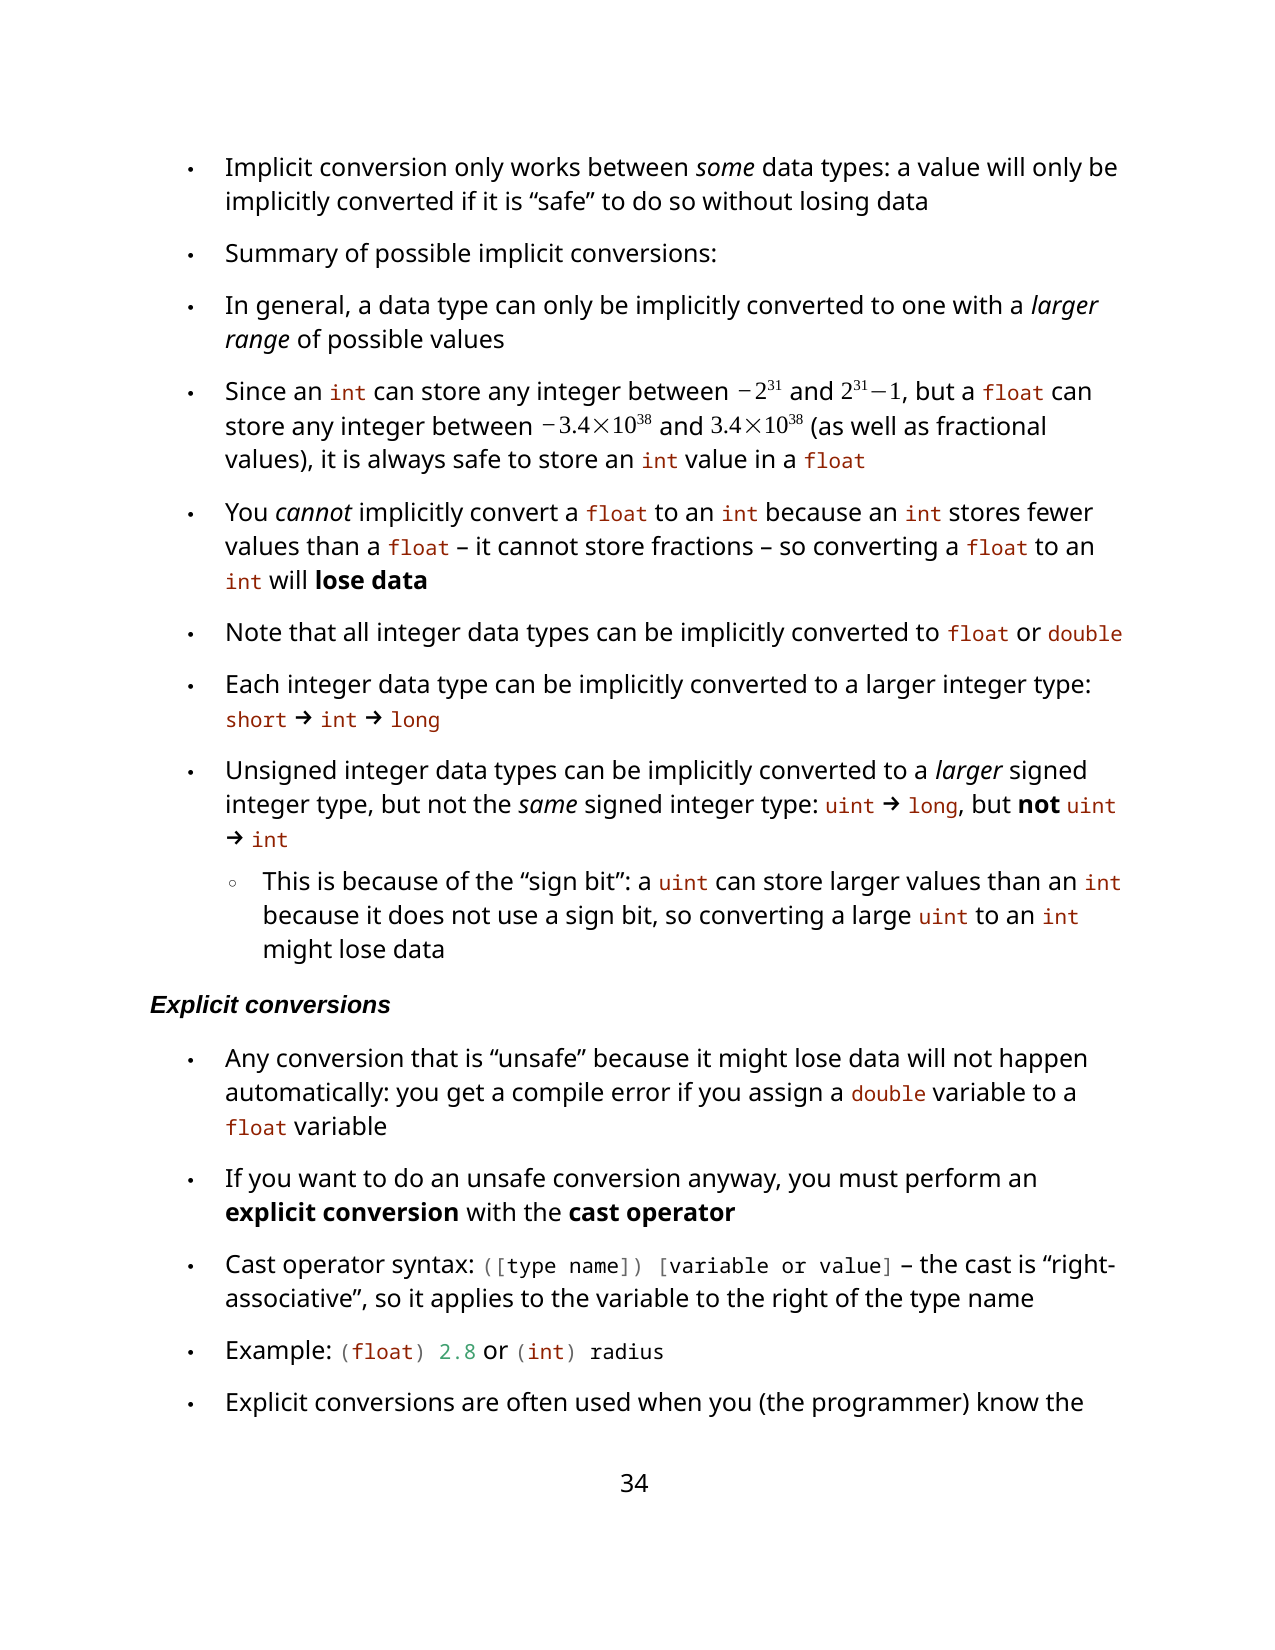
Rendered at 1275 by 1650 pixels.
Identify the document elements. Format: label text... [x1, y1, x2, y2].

list Since an int can store any integer between and , but a float can store any integer between and (as well as fractional values), it is always safe to store an int value in a float [187, 374, 1125, 476]
list Unsigned integer data types can be implicitly converted to a larger signed integer type, but not the same signed integer type: uint long, but not uint int [187, 752, 1125, 854]
list Each integer data type can be implicitly converted to a larger integer type: short int long [187, 666, 1125, 734]
list You cannot implicitly convert a float to an int because an int stores fewer values than a float – it cannot store fractions – so converting a float to an int will lose data [187, 494, 1125, 596]
list Explicit conversions are often used when you (the programmer) know the [187, 1385, 1125, 1419]
list Implicit conversion only works between some data types: a value will only be implicitly converted if it is “safe” to do so without losing data [187, 150, 1125, 218]
subtitle Explicit conversions [150, 991, 1125, 1019]
list Any conversion that is “unsafe” because it might lose data will not happen automatically: you get a compile error if you assign a double variable to a float variable [187, 1041, 1125, 1143]
list Note that all integer data types can be implicitly converted to float or double [187, 614, 1125, 648]
list Summary of possible implicit conversions: [187, 236, 1125, 270]
list This is because of the “sign bit”: a uint can store larger values than an int because it does not use a sign bit, so converting a large uint to an int might lose data [225, 863, 1125, 966]
list Example: (float) 2.8 or (int) radius [187, 1333, 1125, 1367]
list Cast operator syntax: ([type name]) [variable or value] – the cast is “right-associative”, so it applies to the variable to the right of the type name [187, 1247, 1125, 1315]
list In general, a data type can only be implicitly converted to one with a larger range of possible values [187, 288, 1125, 356]
list If you want to do an unsafe conversion anyway, you must perform an explicit conversion with the cast operator [187, 1161, 1125, 1229]
